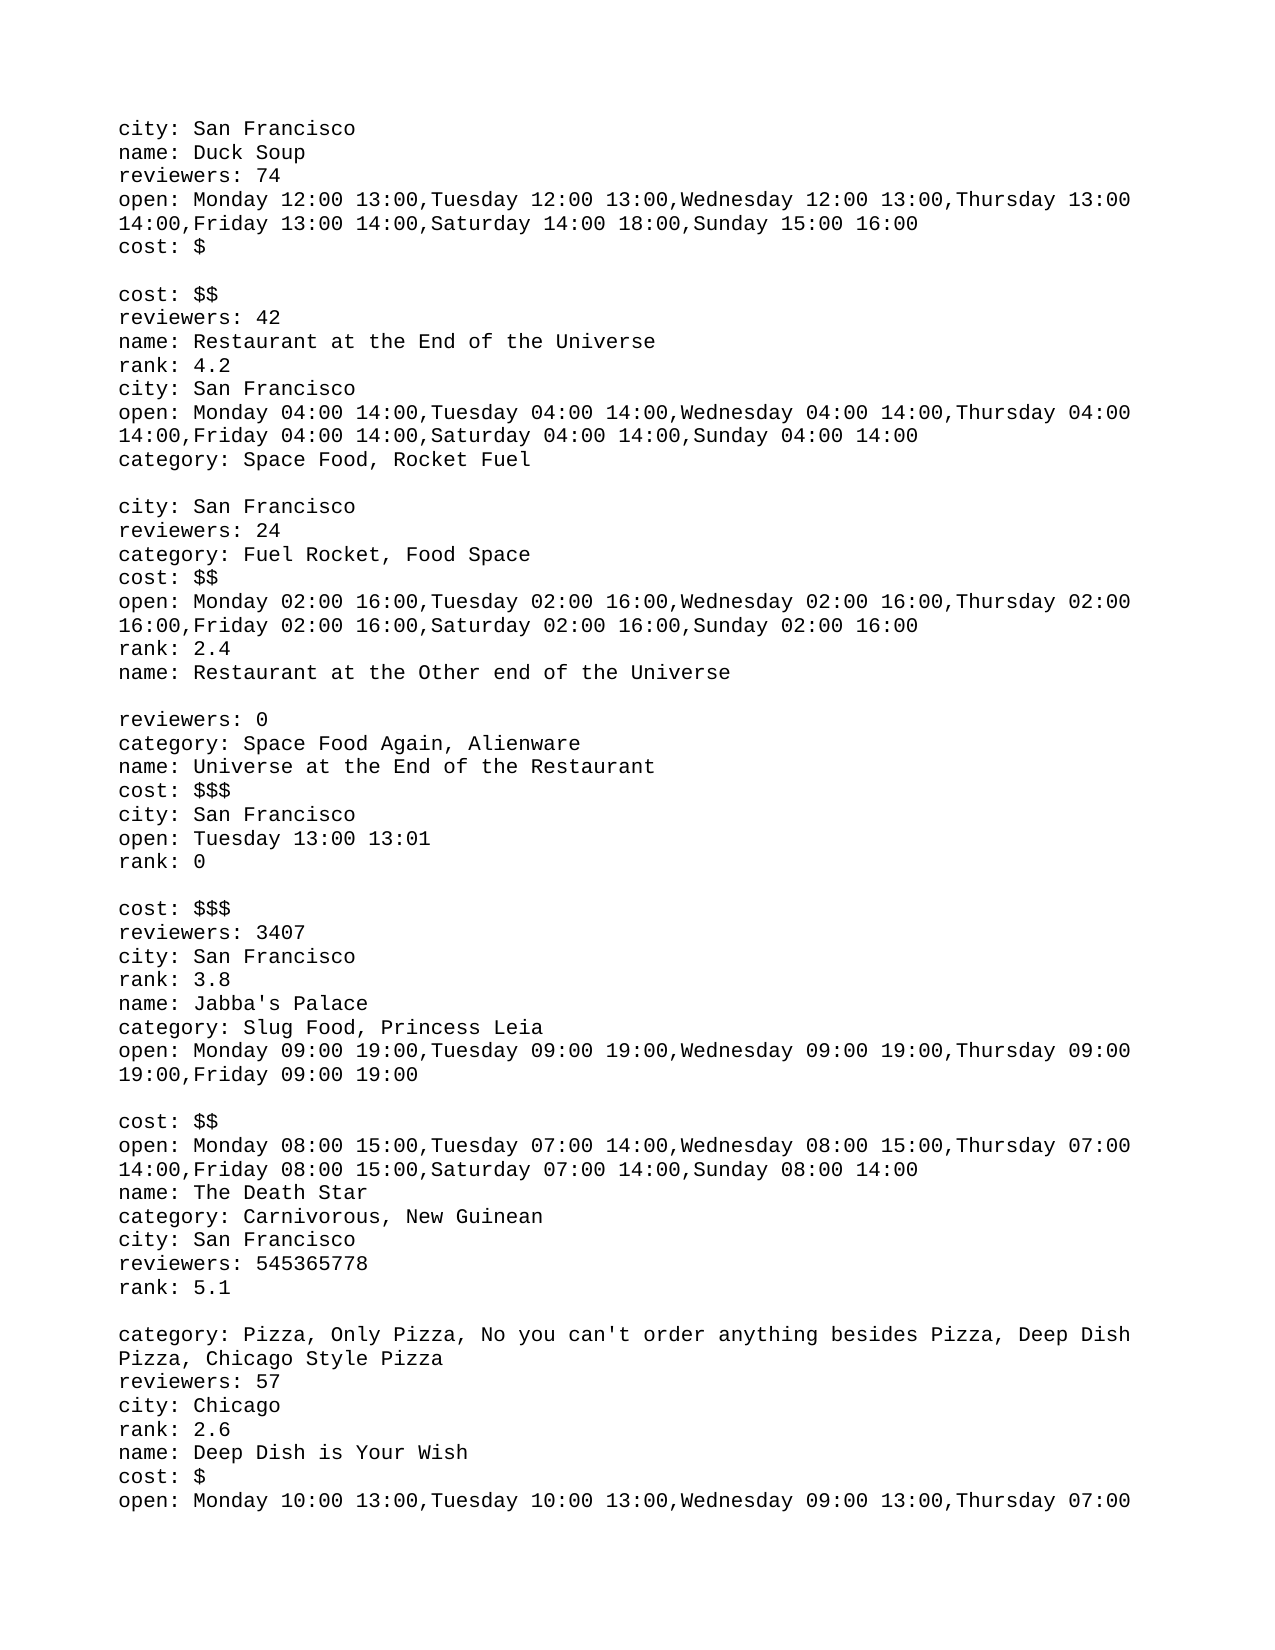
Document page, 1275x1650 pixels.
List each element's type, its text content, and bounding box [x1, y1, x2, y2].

text reviewers: 42 [118, 307, 1157, 331]
text cost: $ [118, 236, 1157, 260]
text reviewers: 3407 [118, 922, 1157, 946]
text name: Deep Dish is Your Wish [118, 1442, 1157, 1466]
text cost: $$ [118, 567, 1157, 591]
text city: San Francisco [118, 118, 1157, 142]
text rank: 2.4 [118, 638, 1157, 662]
text city: Chicago [118, 1395, 1157, 1419]
text cost: $$ [118, 284, 1157, 307]
text open: Monday 08:00 15:00,Tuesday 07:00 14:00,Wednesday 08:00 15:00,Thursday 07:00 14:00,Friday 08:00 15:00,Saturday 07:00 14:00,Sunday 08:00 14:00 [118, 1135, 1157, 1182]
text open: Tuesday 13:00 13:01 [118, 827, 1157, 851]
text rank: 2.6 [118, 1419, 1157, 1442]
text open: Monday 12:00 13:00,Tuesday 12:00 13:00,Wednesday 12:00 13:00,Thursday 13:00 14:00,Friday 13:00 14:00,Saturday 14:00 18:00,Sunday 15:00 16:00 [118, 189, 1157, 236]
text rank: 4.2 [118, 354, 1157, 378]
text rank: 0 [118, 851, 1157, 875]
text rank: 5.1 [118, 1277, 1157, 1300]
text rank: 3.8 [118, 969, 1157, 993]
text category: Space Food Again, Alienware [118, 733, 1157, 757]
text name: Universe at the End of the Restaurant [118, 757, 1157, 780]
text cost: $$$ [118, 898, 1157, 922]
text city: San Francisco [118, 496, 1157, 520]
text cost: $$$ [118, 780, 1157, 804]
text cost: $ [118, 1466, 1157, 1489]
text name: Restaurant at the End of the Universe [118, 331, 1157, 354]
text category: Carnivorous, New Guinean [118, 1206, 1157, 1229]
text open: Monday 09:00 19:00,Tuesday 09:00 19:00,Wednesday 09:00 19:00,Thursday 09:00 19:00,Friday 09:00 19:00 [118, 1040, 1157, 1088]
text reviewers: 74 [118, 165, 1157, 189]
text city: San Francisco [118, 1229, 1157, 1253]
text reviewers: 0 [118, 709, 1157, 733]
text city: San Francisco [118, 804, 1157, 827]
text open: Monday 02:00 16:00,Tuesday 02:00 16:00,Wednesday 02:00 16:00,Thursday 02:00 16:00,Friday 02:00 16:00,Saturday 02:00 16:00,Sunday 02:00 16:00 [118, 591, 1157, 638]
text category: Fuel Rocket, Food Space [118, 544, 1157, 567]
text open: Monday 10:00 13:00,Tuesday 10:00 13:00,Wednesday 09:00 13:00,Thursday 07:00 [118, 1489, 1157, 1513]
text city: San Francisco [118, 378, 1157, 402]
text reviewers: 545365778 [118, 1253, 1157, 1277]
text city: San Francisco [118, 946, 1157, 969]
text name: The Death Star [118, 1182, 1157, 1206]
text open: Monday 04:00 14:00,Tuesday 04:00 14:00,Wednesday 04:00 14:00,Thursday 04:00 14:00,Friday 04:00 14:00,Saturday 04:00 14:00,Sunday 04:00 14:00 [118, 402, 1157, 449]
text name: Restaurant at the Other end of the Universe [118, 662, 1157, 686]
text reviewers: 57 [118, 1371, 1157, 1395]
text category: Pizza, Only Pizza, No you can't order anything besides Pizza, Deep Dish Pizza, Chicago Style Pizza [118, 1324, 1157, 1371]
text category: Space Food, Rocket Fuel [118, 449, 1157, 473]
text name: Duck Soup [118, 142, 1157, 165]
text cost: $$ [118, 1111, 1157, 1135]
text reviewers: 24 [118, 520, 1157, 544]
text category: Slug Food, Princess Leia [118, 1017, 1157, 1040]
text name: Jabba's Palace [118, 993, 1157, 1017]
